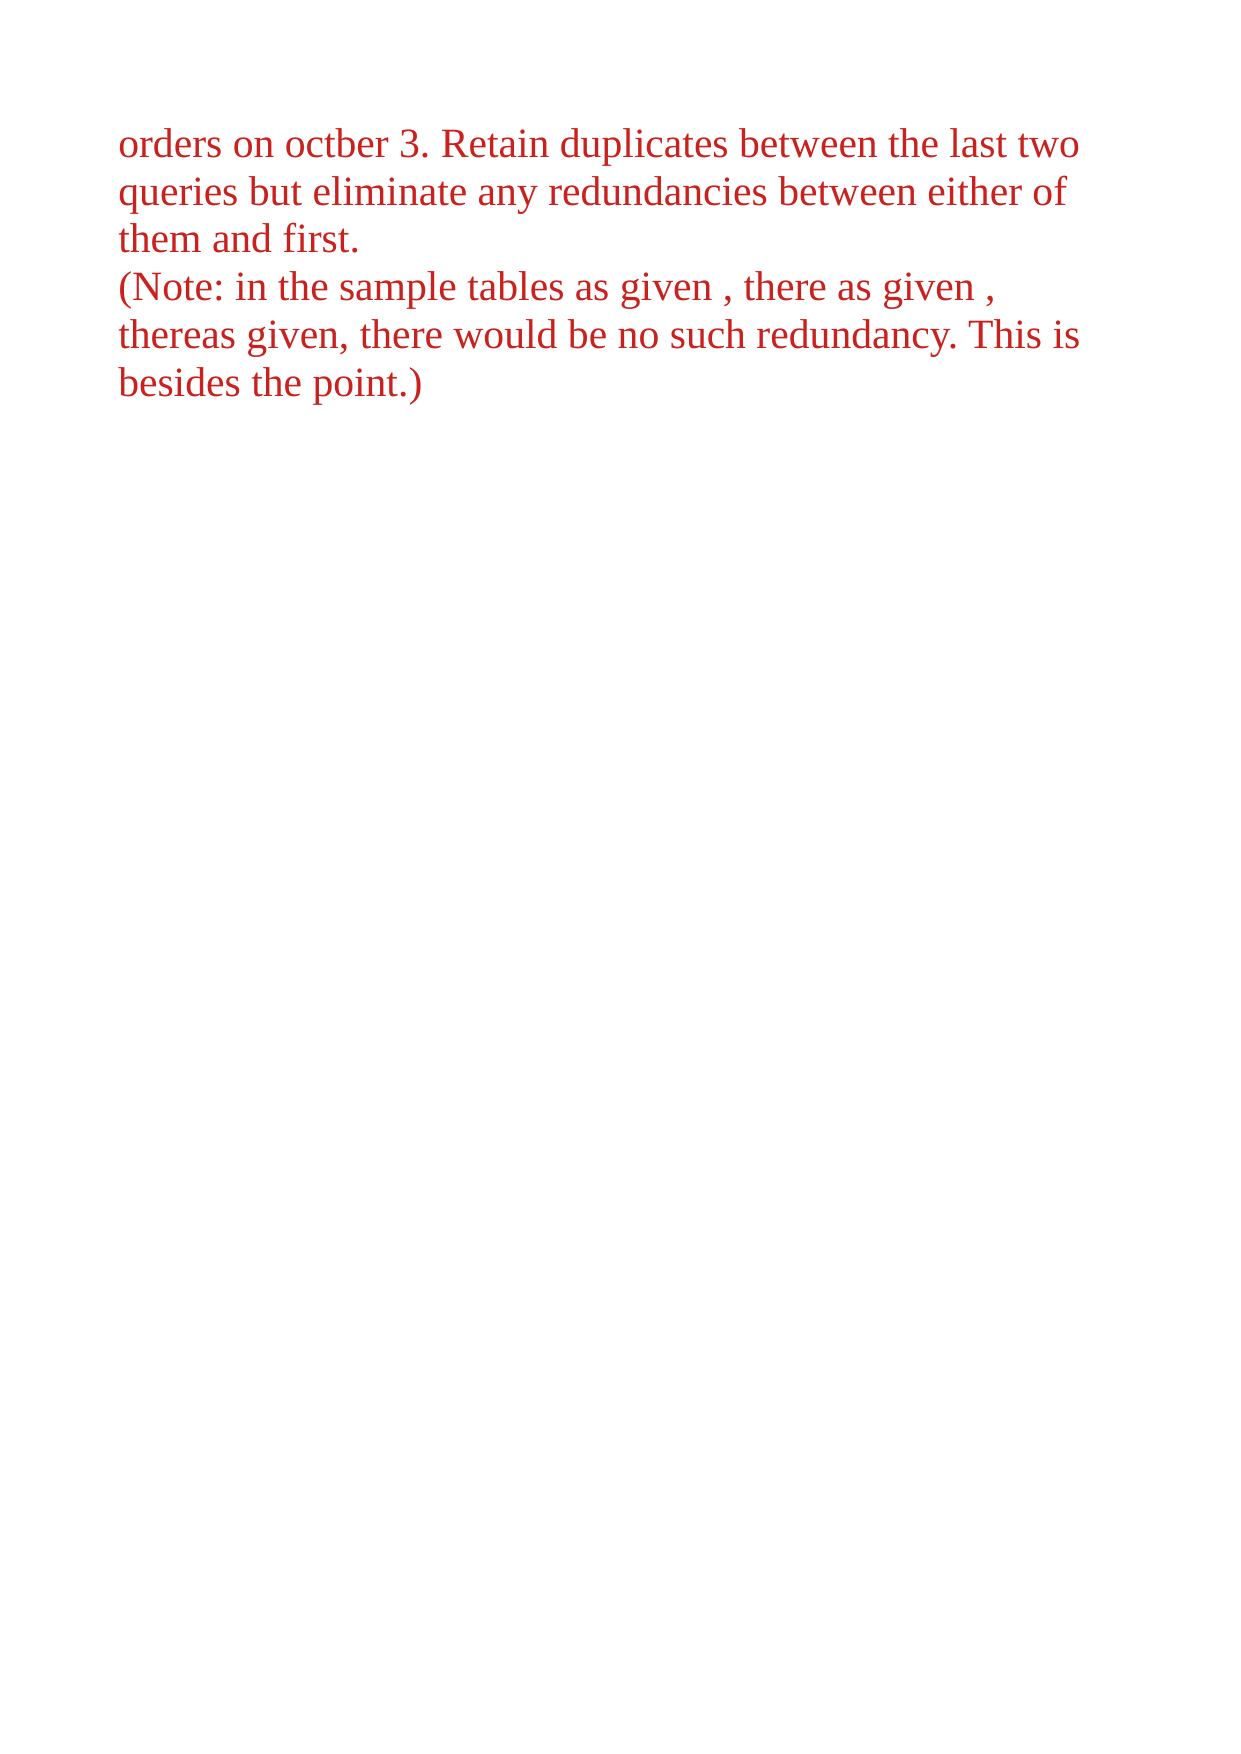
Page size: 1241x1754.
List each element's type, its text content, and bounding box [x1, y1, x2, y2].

text orders on octber 3. Retain duplicates between the last two queries but eliminate any redundancies between either of them and first. [118, 118, 1122, 262]
text (Note: in the sample tables as given , there as given , thereas given, there would be no such redundancy. This is besides the point.) [118, 262, 1122, 406]
